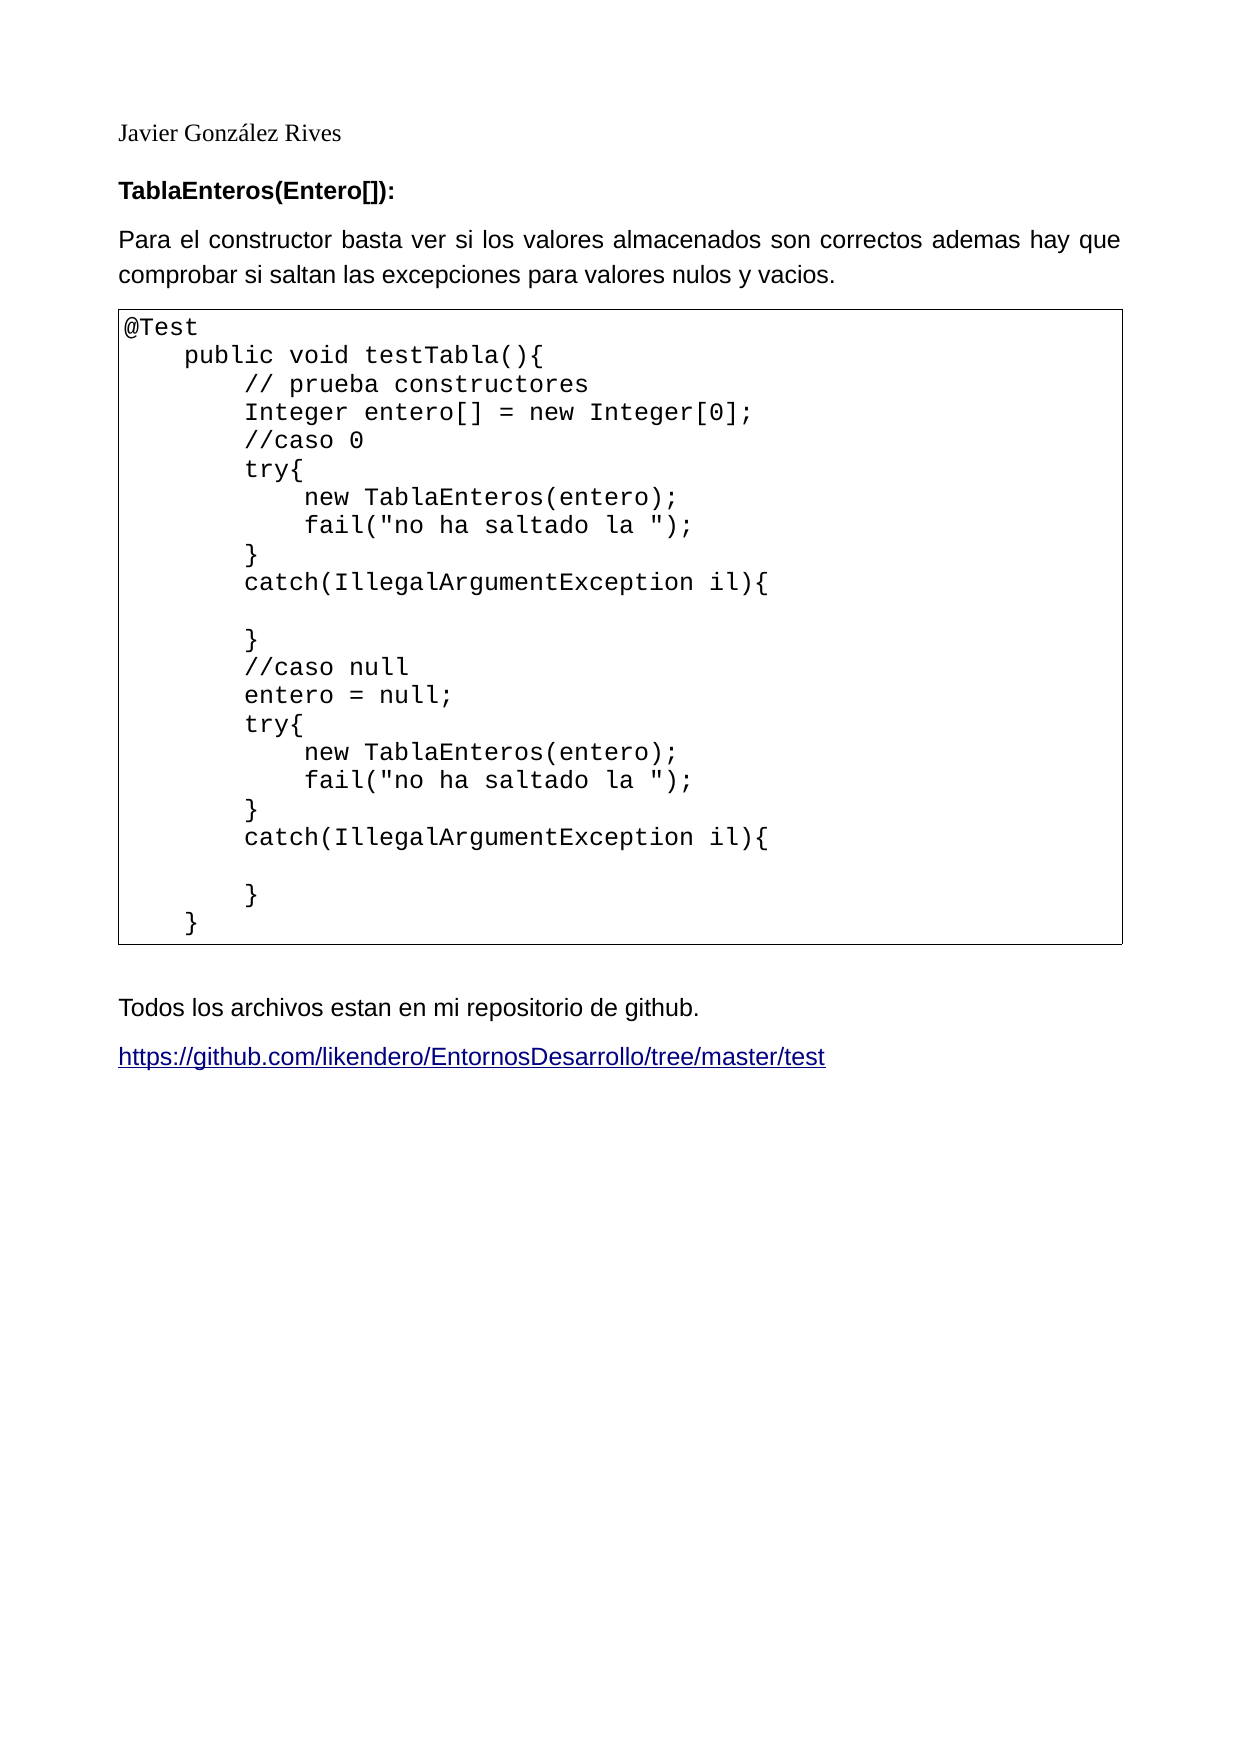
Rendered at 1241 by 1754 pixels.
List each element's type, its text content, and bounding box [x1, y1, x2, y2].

table_header @Test public void testTabla(){ // prueba constructores Integer entero[] = new Integer[0]; //caso 0 try{ new TablaEnteros(entero); fail("no ha saltado la "); } catch(IllegalArgumentException il){ } //caso null entero = null; try{ new TablaEnteros(entero); fail("no ha saltado la "); } catch(IllegalArgumentException il){ } } [119, 310, 1122, 944]
text https://github.com/likendero/EntornosDesarrollo/tree/master/test [118, 1042, 1122, 1071]
text Todos los archivos estan en mi repositorio de github. [118, 993, 1122, 1022]
text Para el constructor basta ver si los valores almacenados son correctos ademas hay que comprobar si saltan las excepciones para valores nulos y vacios. [118, 225, 1122, 289]
text TablaEnteros(Entero[]): [118, 176, 1122, 205]
